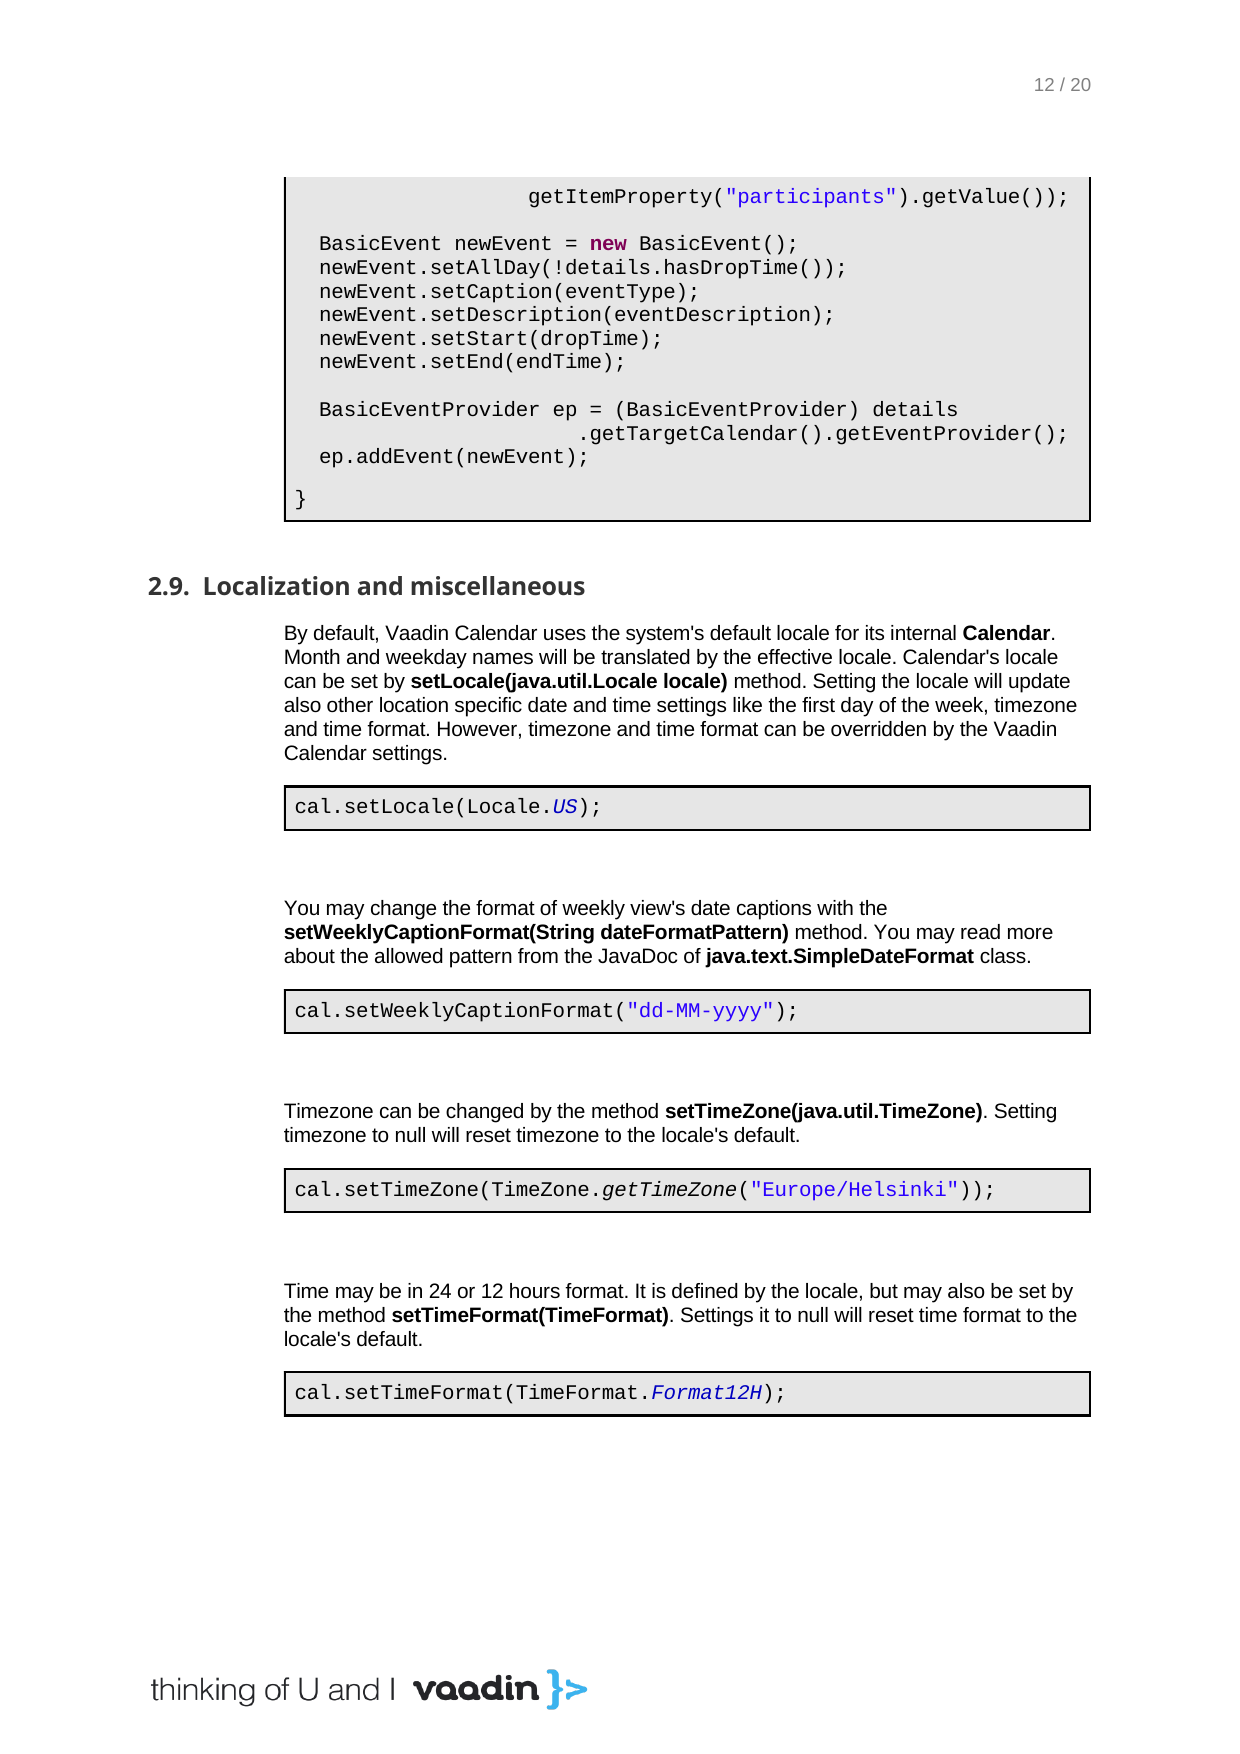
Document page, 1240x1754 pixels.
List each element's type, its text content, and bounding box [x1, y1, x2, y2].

text } [286, 479, 1089, 520]
text cal.setTimeFormat(TimeFormat.Format12H); [286, 1373, 1089, 1414]
text cal.setLocale(Locale.US); [286, 788, 1089, 829]
text Timezone can be changed by the method setTimeZone(java.util.TimeZone). Setting timezone to null will reset timezone to the locale's default. [283, 1099, 1091, 1147]
text newEvent.setAllDay(!details.hasDropTime()); [286, 257, 1089, 281]
text newEvent.setCaption(eventType); [286, 281, 1089, 304]
subtitle Localization and miscellaneous [148, 568, 1091, 602]
text newEvent.setStart(dropTime); [286, 328, 1089, 352]
text newEvent.setDescription(eventDescription); [286, 304, 1089, 328]
text ep.addEvent(newEvent); [286, 446, 1089, 479]
text BasicEvent newEvent = new BasicEvent(); [286, 233, 1089, 257]
text cal.setWeeklyCaptionFormat("dd-MM-yyyy"); [286, 991, 1089, 1032]
text BasicEventProvider ep = (BasicEventProvider) details [286, 399, 1089, 422]
text You may change the format of weekly view's date captions with the setWeeklyCaptionFormat(String dateFormatPattern) method. You may read more about the allowed pattern from the JavaDoc of java.text.SimpleDateFormat class. [283, 896, 1091, 968]
text Time may be in 24 or 12 hours format. It is defined by the locale, but may also be set by the method setTimeFormat(TimeFormat). Settings it to null will reset time format to the locale's default. [283, 1279, 1091, 1351]
text cal.setTimeZone(TimeZone.getTimeZone("Europe/Helsinki")); [286, 1170, 1089, 1211]
picture [150, 1665, 590, 1712]
text getItemProperty("participants").getValue()); [286, 177, 1089, 210]
text newEvent.setEnd(endTime); [286, 352, 1089, 375]
text By default, Vaadin Calendar uses the system's default locale for its internal Calendar. Month and weekday names will be translated by the effective locale. Calendar's locale can be set by setLocale(java.util.Locale locale) method. Setting the locale will update also other location specific date and time settings like the first day of the week, timezone and time format. However, timezone and time format can be overridden by the Vaadin Calendar settings. [283, 621, 1091, 765]
text .getTargetCalendar().getEventProvider(); [286, 422, 1089, 446]
